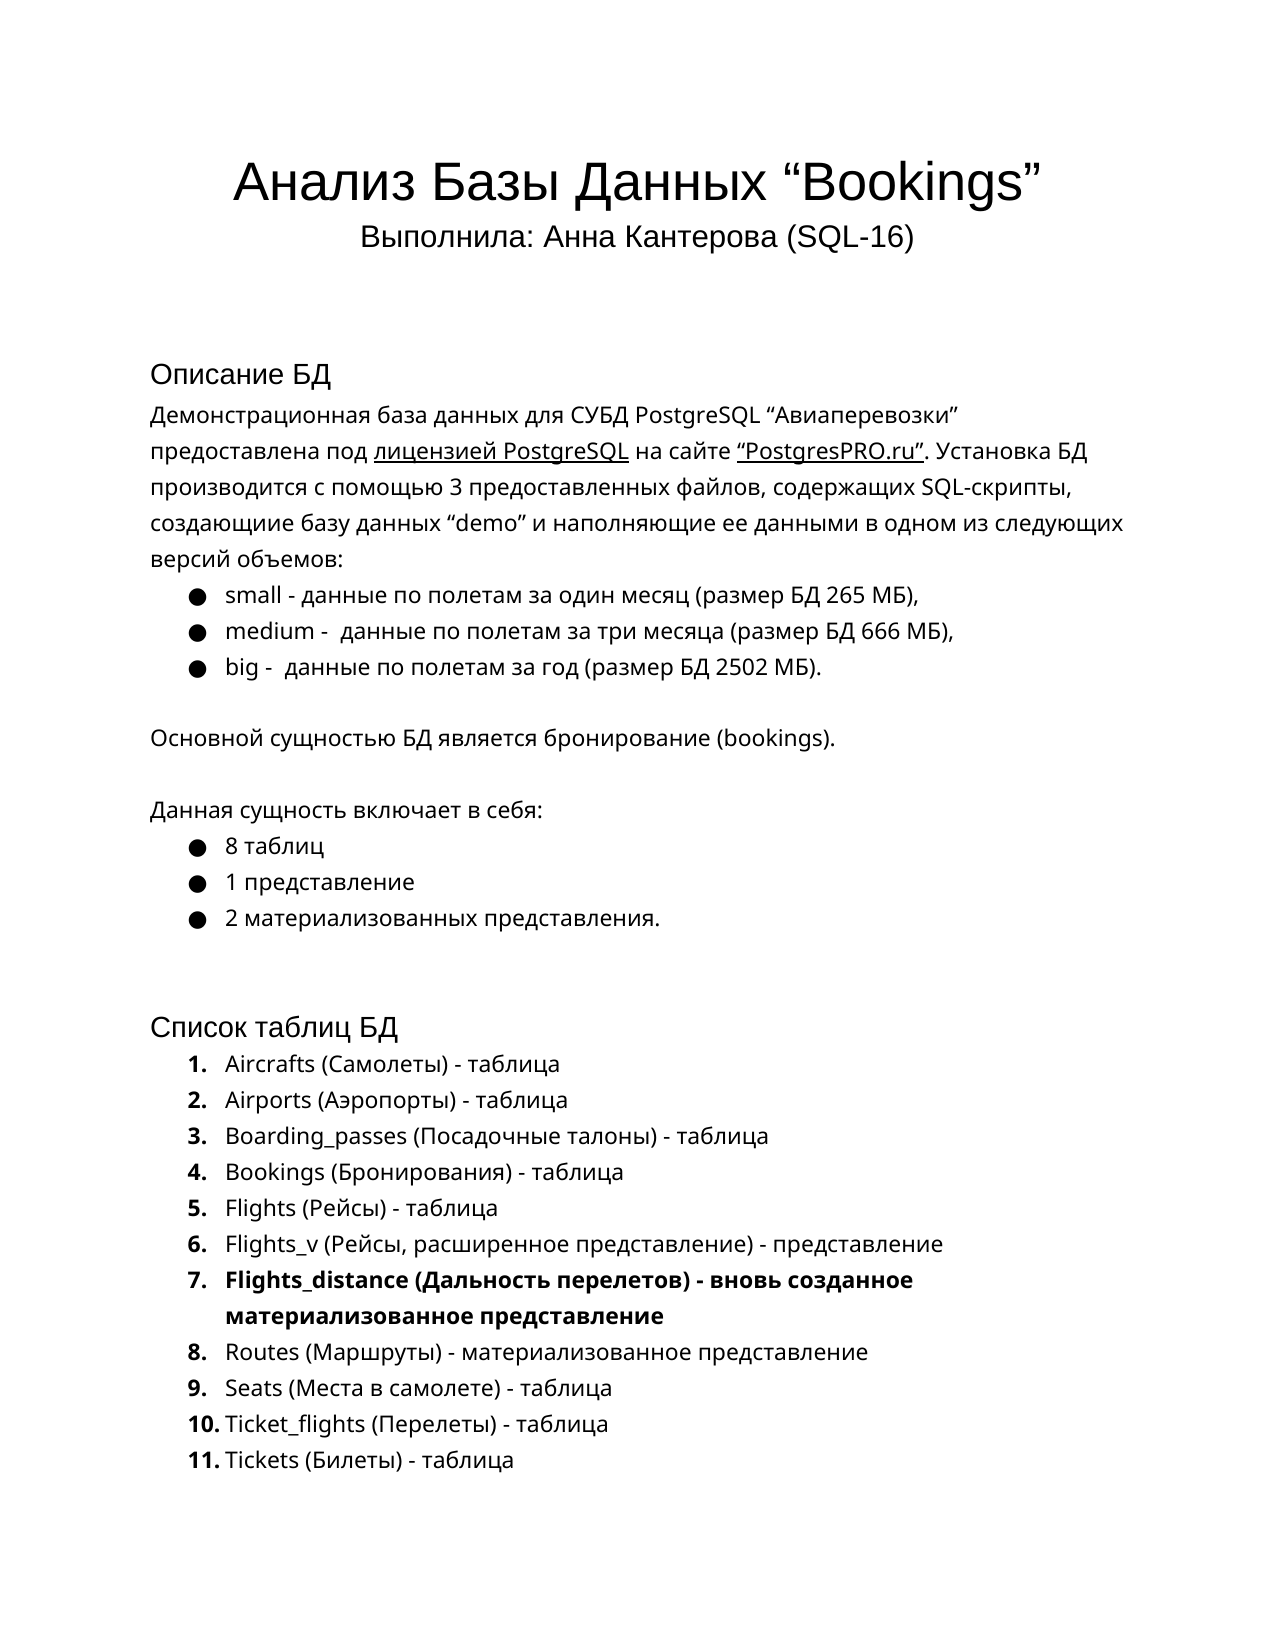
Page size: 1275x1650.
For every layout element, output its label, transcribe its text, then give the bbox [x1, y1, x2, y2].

list Ticket_flights (Перелеты) - таблица [187, 1408, 1125, 1439]
title Анализ Базы Данных “Bookings” [150, 150, 1125, 212]
list Bookings (Бронирования) - таблица [187, 1156, 1125, 1187]
list small - данные по полетам за один месяц (размер БД 265 МБ), [187, 579, 1125, 610]
subtitle Выполнила: Анна Кантерова (SQL-16) [150, 218, 1125, 254]
list Flights (Рейсы) - таблица [187, 1192, 1125, 1223]
list Flights_distance (Дальность перелетов) - вновь созданное материализованное представление [187, 1264, 1125, 1331]
list Flights_v (Рейсы, расширенное представление) - представление [187, 1228, 1125, 1259]
list Tickets (Билеты) - таблица [187, 1444, 1125, 1475]
list 2 материализованных представления. [187, 902, 1125, 933]
text Демонстрационная база данных для СУБД PostgreSQL “Авиаперевозки” предоставлена под лицензией PostgreSQL на сайте “PostgresPRO.ru”. Установка БД производится с помощью 3 предоставленных файлов, содержащих SQL-скрипты, создающиие базу данных “demo” и наполняющие ее данными в одном из следующих версий объемов: [150, 399, 1125, 574]
list Routes (Маршруты) - материализованное представление [187, 1336, 1125, 1367]
list 1 представление [187, 866, 1125, 897]
list 8 таблиц [187, 830, 1125, 861]
list Aircrafts (Самолеты) - таблица [187, 1048, 1125, 1080]
list Airports (Аэропорты) - таблица [187, 1084, 1125, 1116]
text Данная сущность включает в себя: [150, 794, 1125, 826]
list medium - данные по полетам за три месяца (размер БД 666 МБ), [187, 614, 1125, 646]
list big - данные по полетам за год (размер БД 2502 МБ). [187, 651, 1125, 682]
list Seats (Места в самолете) - таблица [187, 1372, 1125, 1403]
subtitle Описание БД [150, 357, 1125, 391]
list Boarding_passes (Посадочные талоны) - таблица [187, 1120, 1125, 1152]
text Список таблиц БД [150, 1010, 1125, 1043]
text Основной сущностью БД является бронирование (bookings). [150, 722, 1125, 754]
